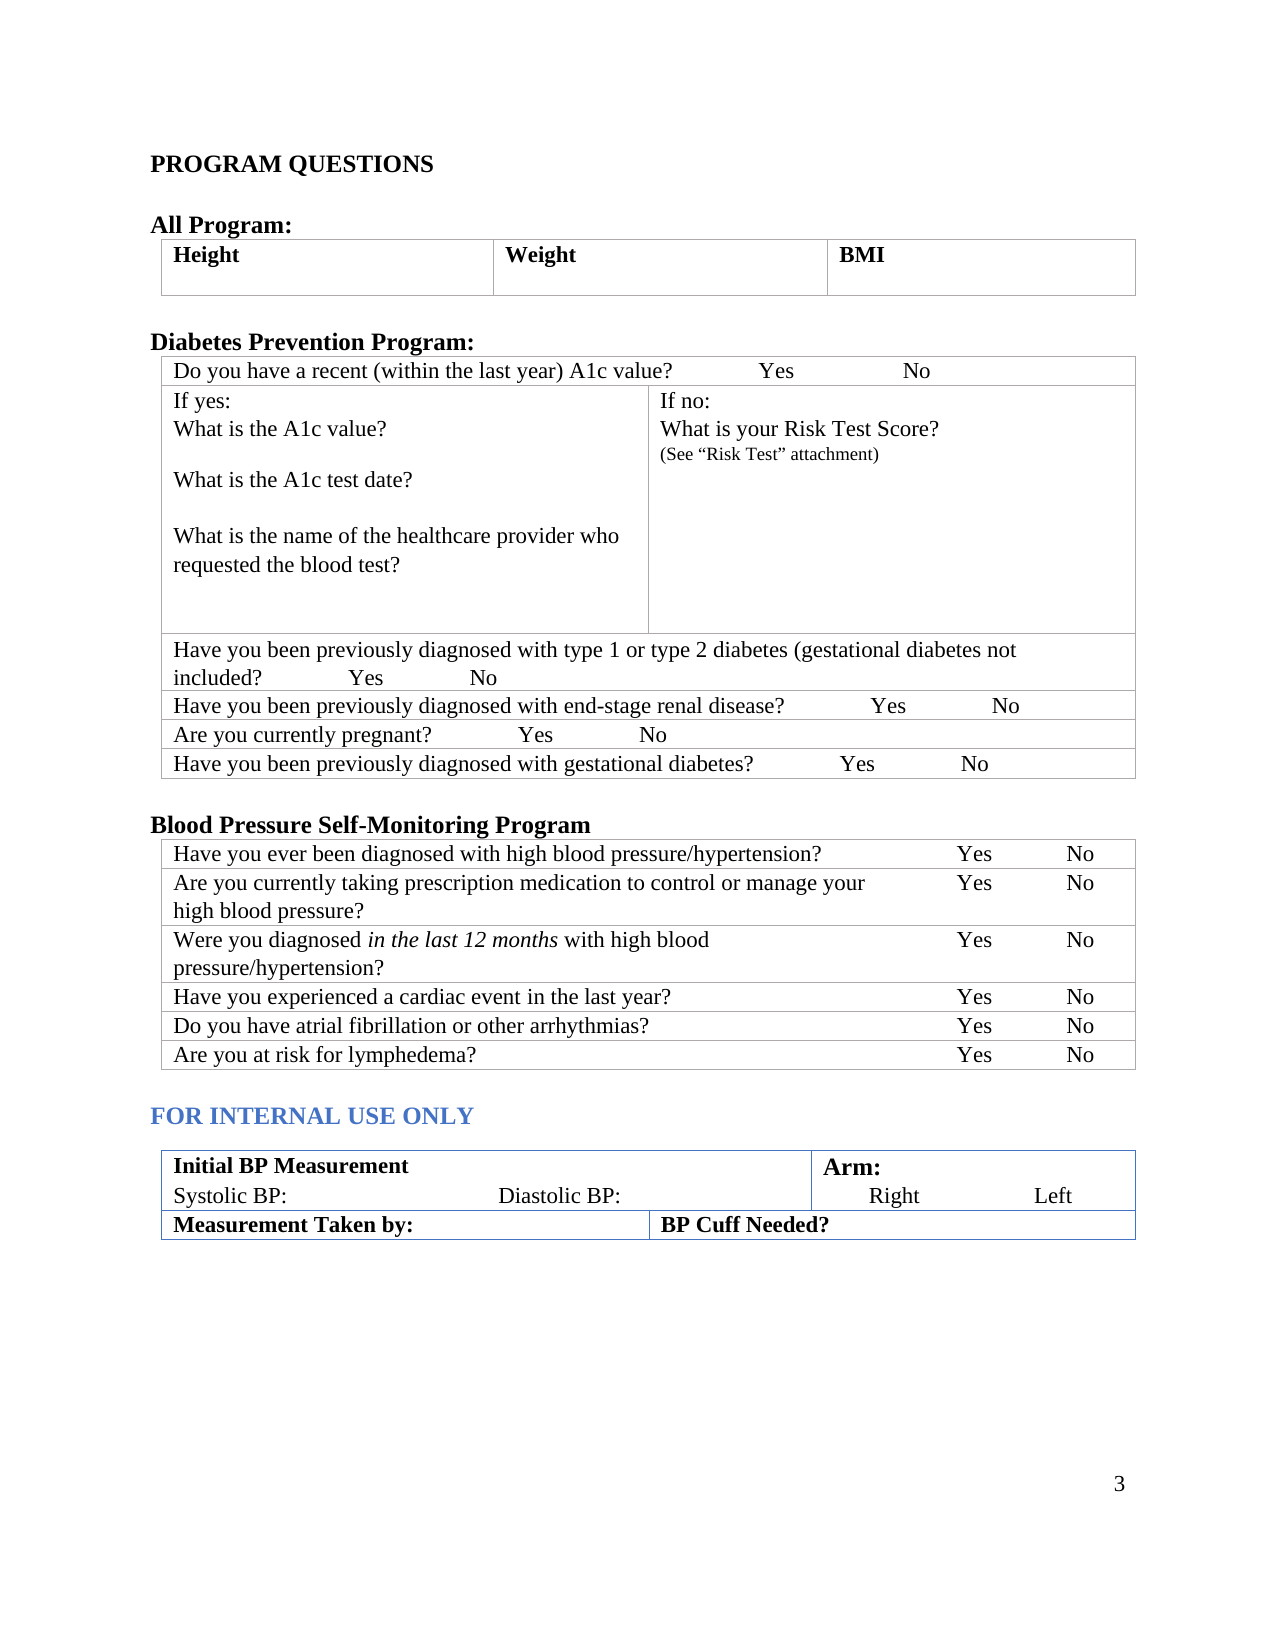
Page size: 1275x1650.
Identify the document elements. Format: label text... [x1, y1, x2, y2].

table_cell Have you experienced a cardiac event in the last year? [162, 983, 913, 1011]
table_header Arm: Right Left [812, 1151, 1135, 1210]
table_cell Measurement Taken by: [162, 1211, 649, 1239]
table_cell No [1029, 983, 1135, 1011]
table_header BMI [828, 240, 1135, 295]
table_cell Yes [914, 869, 1029, 896]
table_header Have you ever been diagnosed with high blood pressure/hypertension? [162, 840, 913, 867]
table_cell If yes: What is the A1c value? What is the A1c test date? What is the name of the healthcare provider who requested the blood test? [162, 386, 648, 633]
table_cell No [1029, 926, 1135, 953]
table_cell No [1029, 1041, 1135, 1069]
table_cell Yes [914, 926, 1029, 953]
table_cell Are you at risk for lymphedema? [162, 1041, 913, 1069]
table_header No [1029, 840, 1135, 867]
table_cell Are you currently pregnant? Yes No [162, 720, 1135, 748]
table_header Do you have a recent (within the last year) A1c value? Yes No [162, 357, 1135, 385]
table_header Initial BP Measurement Systolic BP: Diastolic BP: [162, 1151, 811, 1210]
table_cell Yes [914, 1041, 1029, 1069]
table_cell Have you been previously diagnosed with type 1 or type 2 diabetes (gestational diabetes not included? Yes No [162, 634, 1135, 690]
table_cell [1029, 896, 1135, 924]
text PROGRAM QUESTIONS All Program: [150, 117, 455, 238]
table_header Weight [494, 240, 827, 295]
table_cell Have you been previously diagnosed with gestational diabetes? Yes No [162, 749, 1135, 777]
table_header Height [162, 240, 493, 295]
table_cell Yes [914, 983, 1029, 1011]
table_cell Yes [914, 1012, 1029, 1040]
table_cell No [1029, 869, 1135, 896]
table_cell If no: What is your Risk Test Score? (See “Risk Test” attachment) [649, 386, 1135, 633]
table_cell Have you been previously diagnosed with end-stage renal disease? Yes No [162, 691, 1135, 719]
table_cell [1029, 954, 1135, 982]
text FOR INTERNAL USE ONLY [150, 1102, 1147, 1130]
text Diabetes Prevention Program: [150, 328, 1147, 356]
table_cell Are you currently taking prescription medication to control or manage your [162, 869, 913, 896]
table_cell pressure/hypertension? [162, 954, 913, 982]
table_cell Were you diagnosed in the last 12 months with high blood [162, 926, 913, 953]
text Blood Pressure Self-Monitoring Program [150, 811, 1147, 838]
table_cell Do you have atrial fibrillation or other arrhythmias? [162, 1012, 913, 1040]
table_cell BP Cuff Needed? [650, 1211, 1135, 1239]
table_cell [914, 954, 1029, 982]
table_header Yes [914, 840, 1029, 867]
table_cell [914, 896, 1029, 924]
table_cell No [1029, 1012, 1135, 1040]
table_cell high blood pressure? [162, 896, 913, 924]
